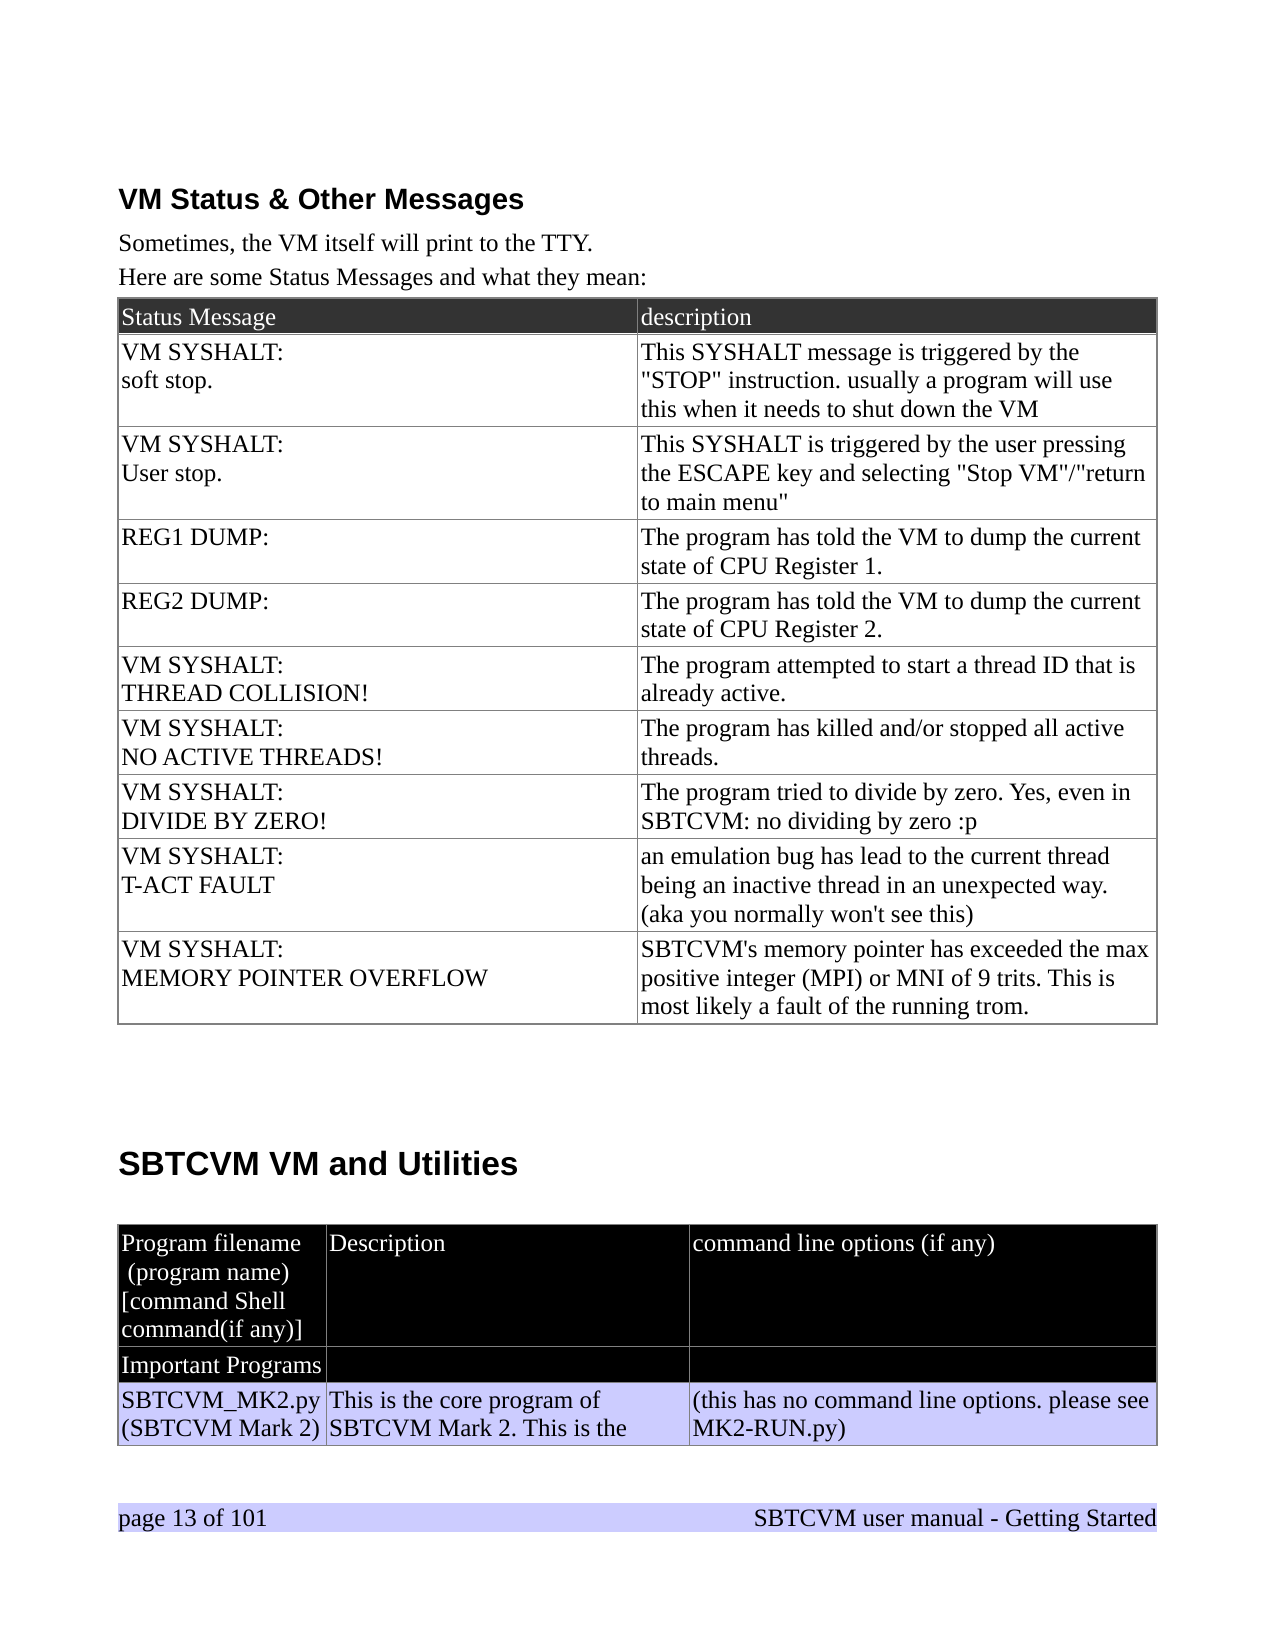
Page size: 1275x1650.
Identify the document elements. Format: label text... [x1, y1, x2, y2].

table_cell The program has told the VM to dump the current state of CPU Register 1. [638, 520, 1156, 583]
table_cell an emulation bug has lead to the current thread being an inactive thread in an unexpected way. (aka you normally won't see this) [638, 839, 1156, 931]
table_header command line options (if any) [690, 1225, 1156, 1346]
table_cell VM SYSHALT: User stop. [119, 427, 637, 519]
table_cell REG2 DUMP: [119, 584, 637, 646]
table_cell SBTCVM_MK2.py (SBTCVM Mark 2) [119, 1383, 326, 1445]
subtitle SBTCVM VM and Utilities [118, 1144, 1157, 1182]
table_cell VM SYSHALT: DIVIDE BY ZERO! [119, 775, 637, 838]
table_header Description [327, 1225, 689, 1346]
table_header Program filename (program name) [command Shell command(if any)] [119, 1225, 326, 1346]
table_cell VM SYSHALT: MEMORY POINTER OVERFLOW [119, 932, 637, 1023]
table_header description [638, 299, 1156, 333]
table_cell VM SYSHALT: soft stop. [119, 335, 637, 426]
table_cell The program has told the VM to dump the current state of CPU Register 2. [638, 584, 1156, 646]
table_cell REG1 DUMP: [119, 520, 637, 583]
table_cell The program tried to divide by zero. Yes, even in SBTCVM: no dividing by zero :p [638, 775, 1156, 838]
subtitle VM Status & Other Messages [118, 182, 1157, 216]
table_cell [690, 1347, 1156, 1382]
table_cell Important Programs [119, 1347, 326, 1382]
table_cell (this has no command line options. please see MK2-RUN.py) [690, 1383, 1156, 1445]
table_cell VM SYSHALT: THREAD COLLISION! [119, 647, 637, 710]
table_cell The program attempted to start a thread ID that is already active. [638, 647, 1156, 710]
table_cell VM SYSHALT: T-ACT FAULT [119, 839, 637, 931]
table_cell This is the core program of SBTCVM Mark 2. This is the [327, 1383, 689, 1445]
table_cell This SYSHALT is triggered by the user pressing the ESCAPE key and selecting "Stop VM"/"return to main menu" [638, 427, 1156, 519]
table_cell The program has killed and/or stopped all active threads. [638, 711, 1156, 774]
table_cell This SYSHALT message is triggered by the "STOP" instruction. usually a program will use this when it needs to shut down the VM [638, 335, 1156, 426]
text Sometimes, the VM itself will print to the TTY. Here are some Status Messages and what they mean: [118, 228, 1157, 291]
table_cell [327, 1347, 689, 1382]
table_header Status Message [119, 299, 637, 333]
table_cell SBTCVM's memory pointer has exceeded the max positive integer (MPI) or MNI of 9 trits. This is most likely a fault of the running trom. [638, 932, 1156, 1023]
table_cell VM SYSHALT: NO ACTIVE THREADS! [119, 711, 637, 774]
